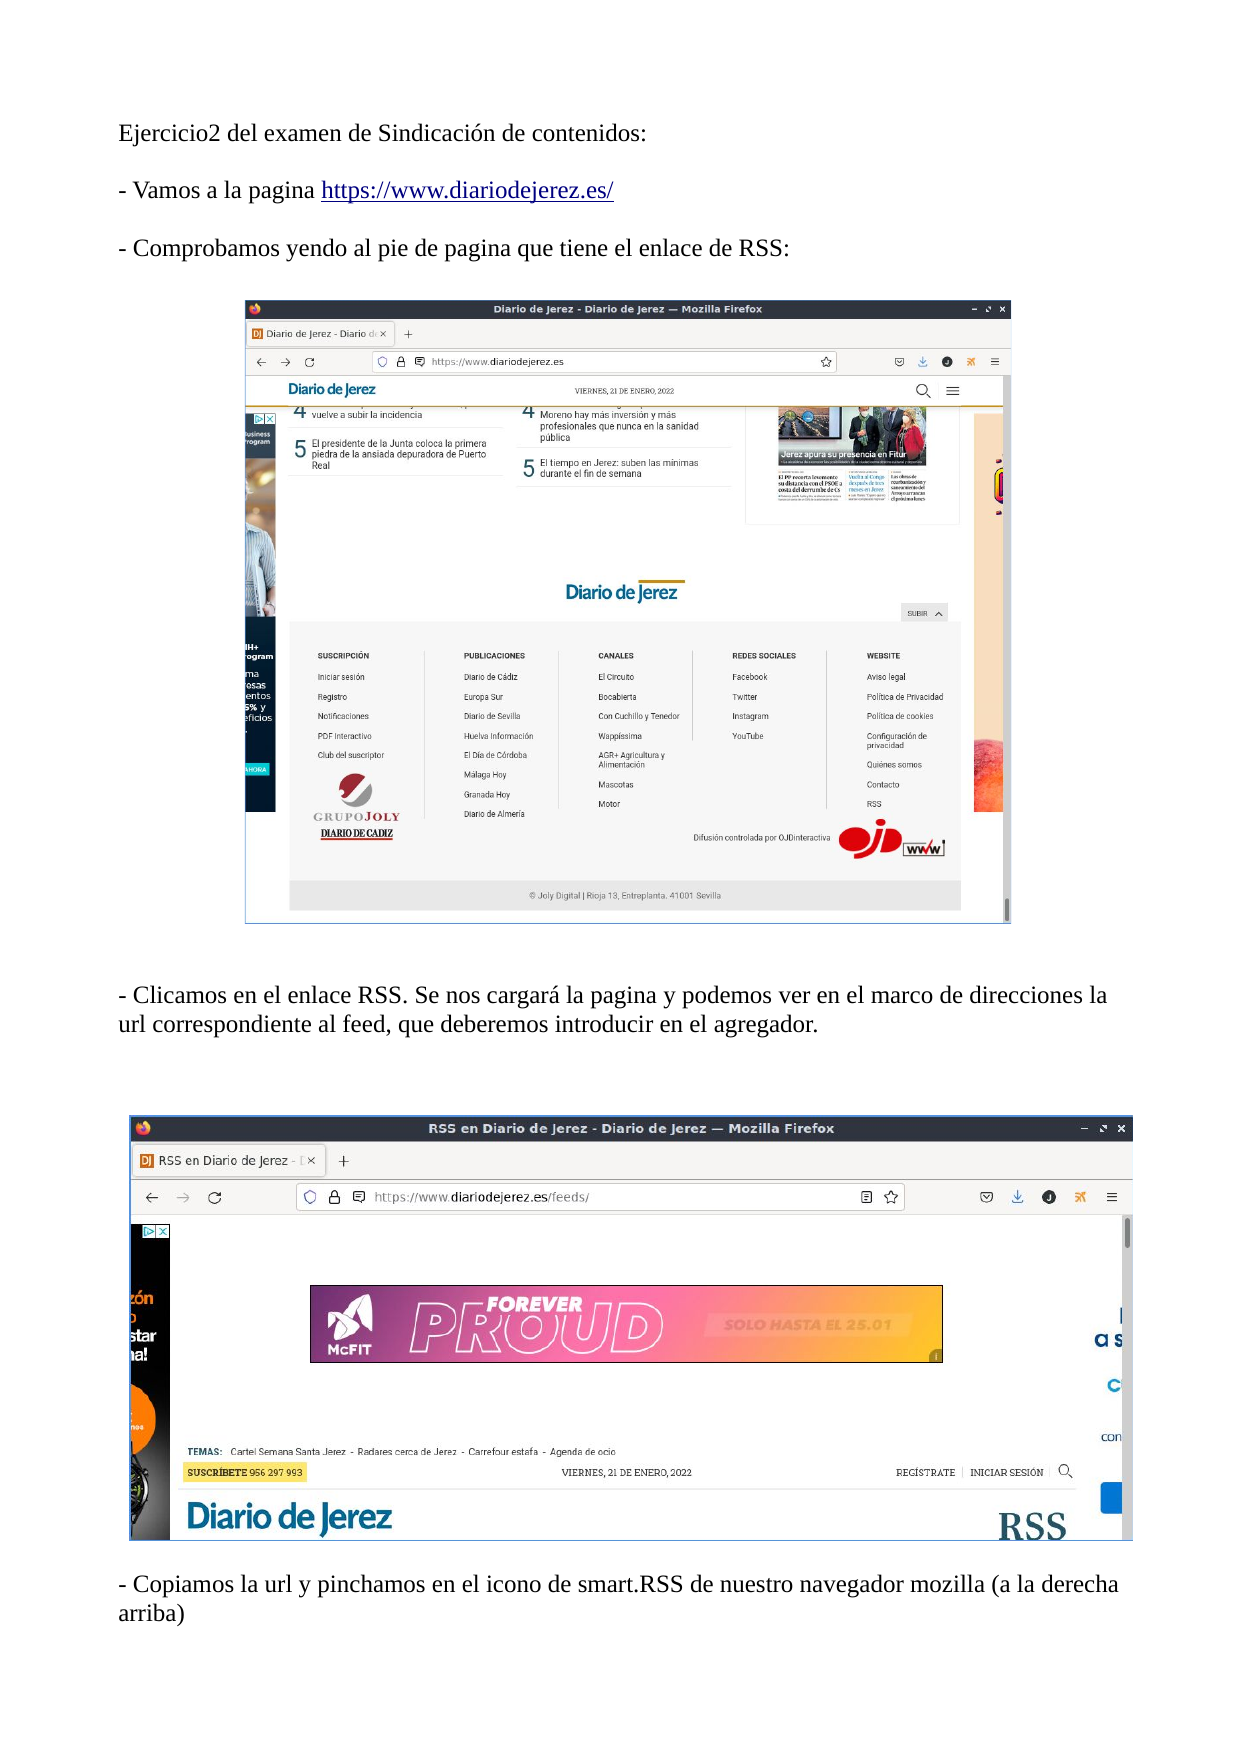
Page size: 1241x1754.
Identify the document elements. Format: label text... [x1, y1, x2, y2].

text - Comprobamos yendo al pie de pagina que tiene el enlace de RSS: [118, 233, 1122, 262]
text - Copiamos la url y pinchamos en el icono de smart.RSS de nuestro navegador mozilla (a la derecha arriba) [118, 1569, 1122, 1627]
picture [129, 1115, 1133, 1541]
picture [244, 300, 1012, 924]
text Ejercicio2 del examen de Sindicación de contenidos: [118, 118, 1122, 147]
text - Clicamos en el enlace RSS. Se nos cargará la pagina y podemos ver en el marco de direcciones la url correspondiente al feed, que deberemos introducir en el agregador. [118, 981, 1122, 1038]
text - Vamos a la pagina https://www.diariodejerez.es/ [118, 176, 1122, 204]
